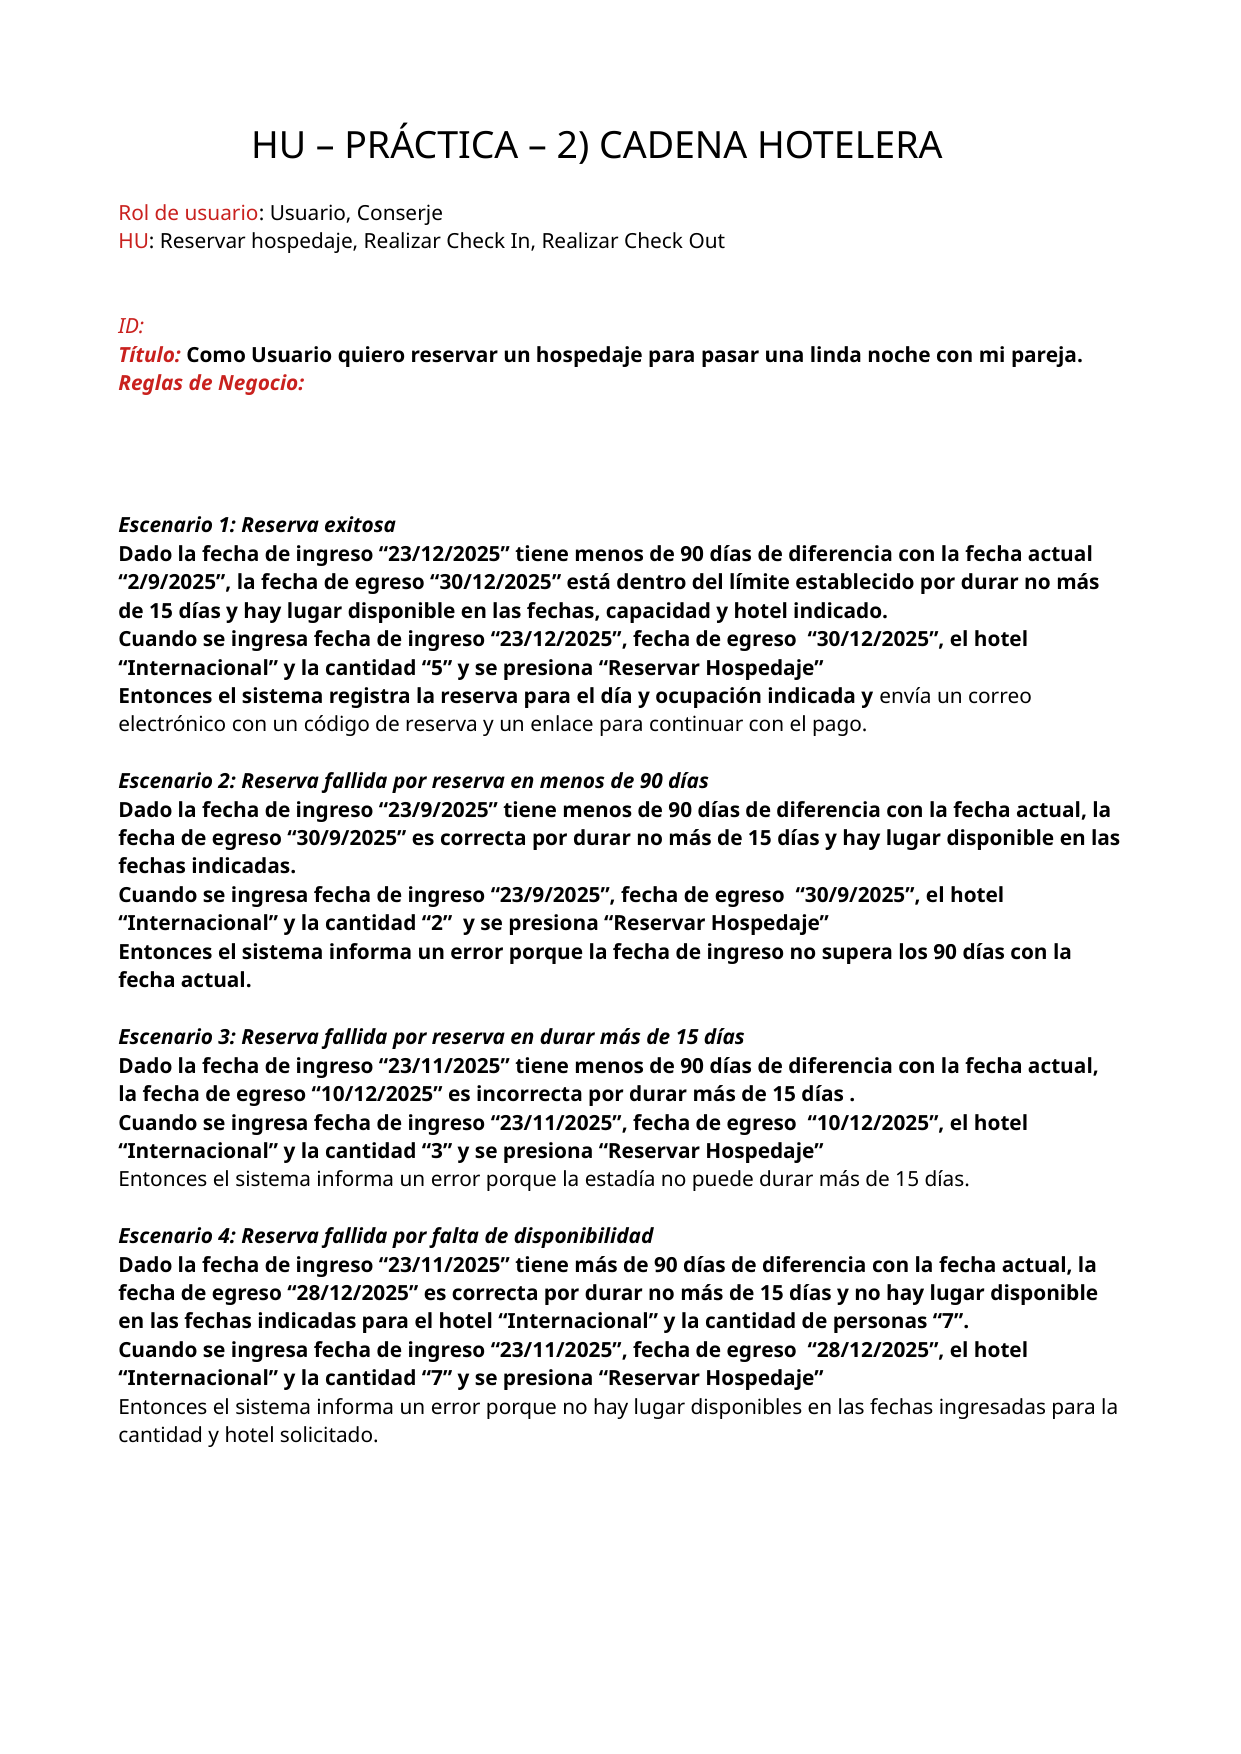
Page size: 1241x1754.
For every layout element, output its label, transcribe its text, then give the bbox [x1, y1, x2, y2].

text Las estadías no pueden durar más de 15 días. [118, 425, 1122, 453]
text Escenario 3: Reserva fallida por reserva en durar más de 15 días [118, 1022, 1122, 1051]
text Entonces el sistema informa un error porque la fecha de ingreso no supera los 90 días con la fecha actual. [118, 937, 1122, 994]
text Dado la fecha de ingreso “23/11/2025” tiene más de 90 días de diferencia con la fecha actual, la fecha de egreso “28/12/2025” es correcta por durar no más de 15 días y no hay lugar disponible en las fechas indicadas para el hotel “Internacional” y la cantidad de personas “7”. [118, 1250, 1122, 1335]
text Rol de usuario: Usuario, Conserje [118, 198, 1122, 226]
text HU: Reservar hospedaje, Realizar Check In, Realizar Check Out [118, 226, 1122, 254]
text Cuando se ingresa fecha de ingreso “23/12/2025”, fecha de egreso “30/12/2025”, el hotel “Internacional” y la cantidad “5” y se presiona “Reservar Hospedaje” [118, 624, 1122, 681]
text Escenario 1: Reserva exitosa [118, 510, 1122, 539]
text Entonces el sistema informa un error porque la estadía no puede durar más de 15 días. [118, 1164, 1122, 1193]
text Cuando se ingresa fecha de ingreso “23/11/2025”, fecha de egreso “28/12/2025”, el hotel “Internacional” y la cantidad “7” y se presiona “Reservar Hospedaje” [118, 1335, 1122, 1392]
text Dado la fecha de ingreso “23/12/2025” tiene menos de 90 días de diferencia con la fecha actual “2/9/2025”, la fecha de egreso “30/12/2025” está dentro del límite establecido por durar no más de 15 días y hay lugar disponible en las fechas, capacidad y hotel indicado. [118, 539, 1122, 624]
text HU – PRÁCTICA – 2) CADENA HOTELERA [118, 118, 1122, 169]
text Dado la fecha de ingreso “23/9/2025” tiene menos de 90 días de diferencia con la fecha actual, la fecha de egreso “30/9/2025” es correcta por durar no más de 15 días y hay lugar disponible en las fechas indicadas. [118, 795, 1122, 880]
text La fecha de ingreso debe estar dentro de los 90 días a partir de la fecha actual. [118, 397, 1122, 425]
text Dado la fecha de ingreso “23/11/2025” tiene menos de 90 días de diferencia con la fecha actual, la fecha de egreso “10/12/2025” es incorrecta por durar más de 15 días . [118, 1051, 1122, 1108]
text Escenario 4: Reserva fallida por falta de disponibilidad [118, 1221, 1122, 1250]
text Escenario 2: Reserva fallida por reserva en menos de 90 días [118, 766, 1122, 795]
text Título: Como Usuario quiero reservar un hospedaje para pasar una linda noche con mi pareja. [118, 340, 1122, 368]
text Entonces el sistema informa un error porque no hay lugar disponibles en las fechas ingresadas para la cantidad y hotel solicitado. [118, 1392, 1122, 1449]
text Cuando se ingresa fecha de ingreso “23/9/2025”, fecha de egreso “30/9/2025”, el hotel “Internacional” y la cantidad “2” y se presiona “Reservar Hospedaje” [118, 880, 1122, 937]
text ID: Reservar hospedaje [118, 311, 1122, 340]
text Reglas de Negocio: [118, 368, 1122, 397]
text Entonces el sistema registra la reserva para el día y ocupación indicada y envía un correo electrónico con un código de reserva y un enlace para continuar con el pago. [118, 681, 1122, 738]
text Cuando se ingresa fecha de ingreso “23/11/2025”, fecha de egreso “10/12/2025”, el hotel “Internacional” y la cantidad “3” y se presiona “Reservar Hospedaje” [118, 1108, 1122, 1164]
